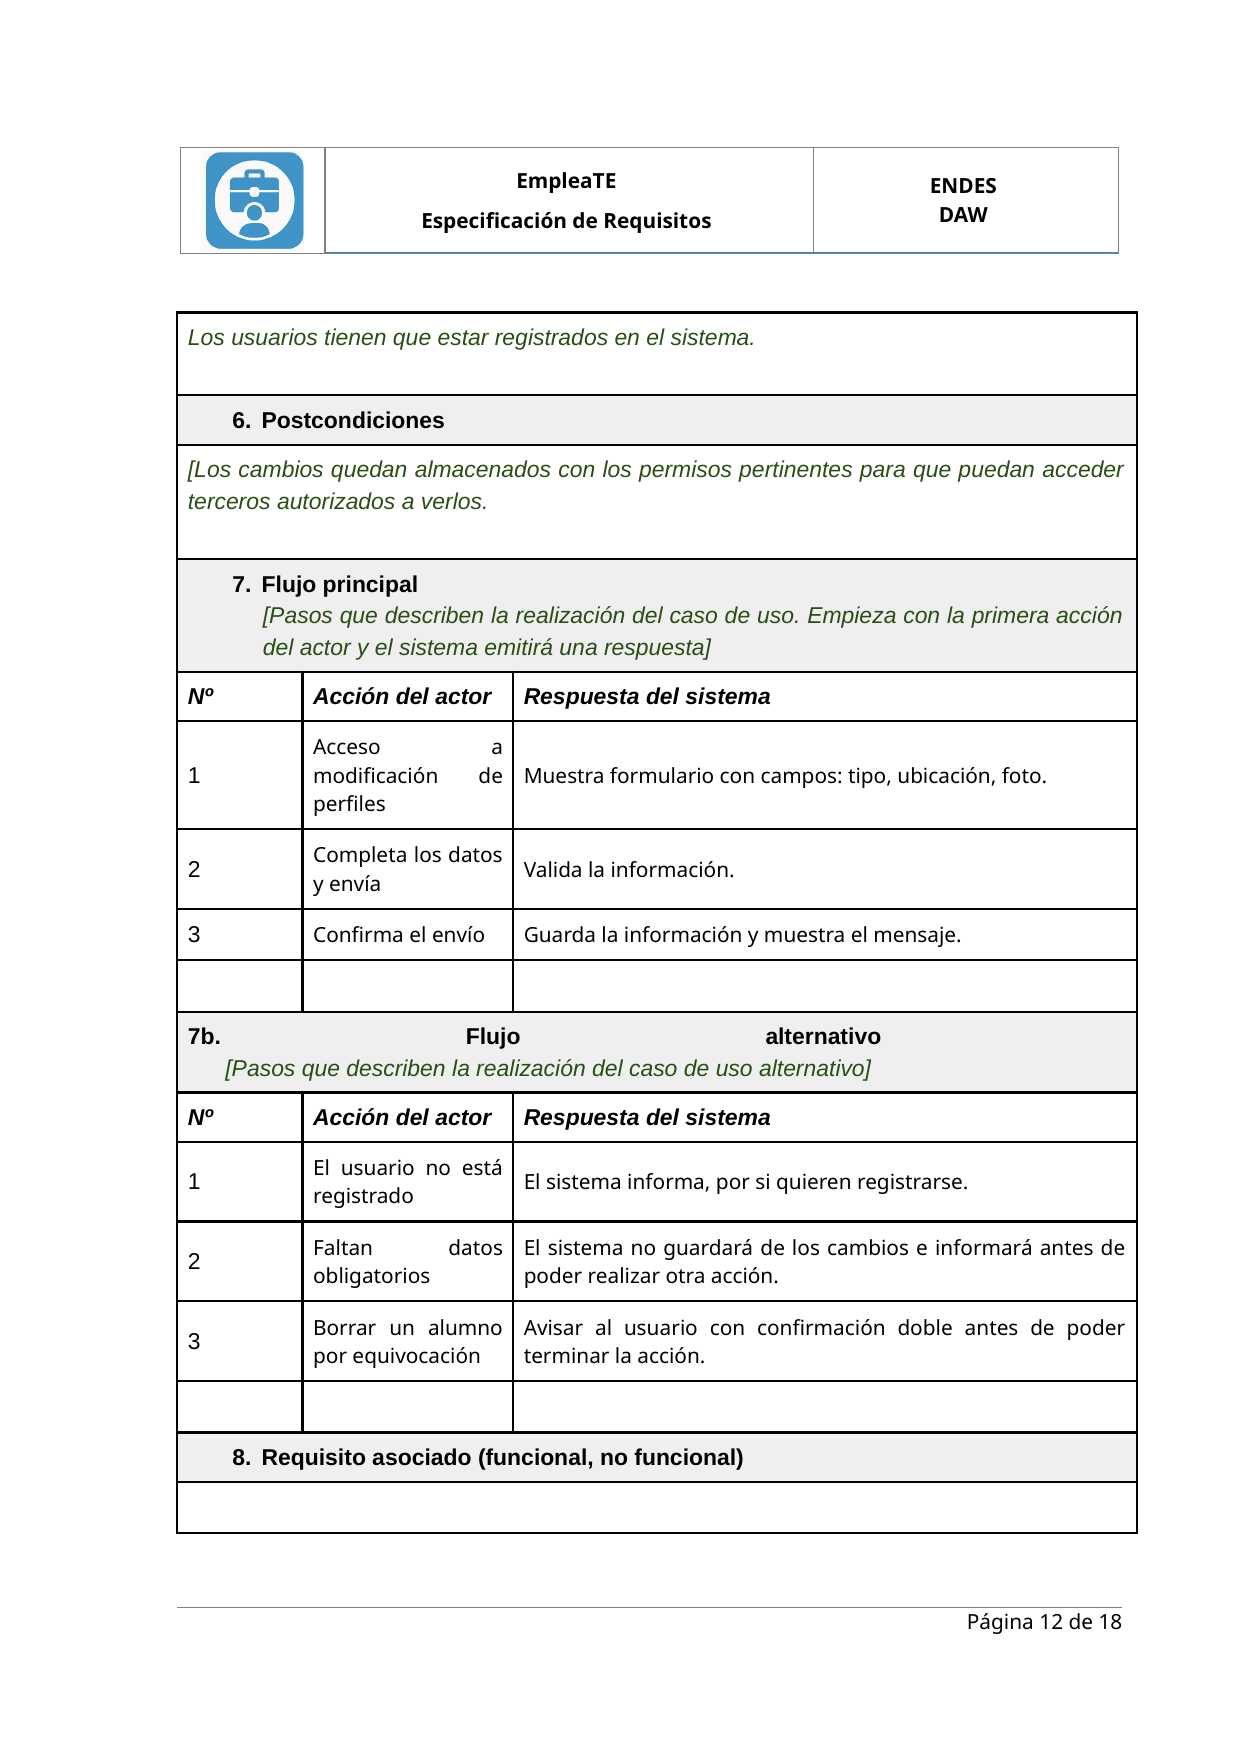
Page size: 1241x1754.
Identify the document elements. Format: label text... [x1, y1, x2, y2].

table_cell [178, 1382, 301, 1431]
table_cell Flujo principal [Pasos que describen la realización del caso de uso. Empieza con la primera acción del actor y el sistema emitirá una respuesta] [178, 560, 1136, 671]
picture [201, 150, 304, 252]
table_cell Acción del actor [304, 1094, 512, 1141]
table_cell [514, 961, 1136, 1011]
table_cell Nº [178, 673, 301, 720]
table_cell 3 [178, 910, 301, 959]
table_cell Requisito asociado (funcional, no funcional) [178, 1434, 1136, 1481]
table_cell Valida la información. [514, 830, 1136, 908]
table_cell 7b. Flujo alternativo [Pasos que describen la realización del caso de uso alternativo] [178, 1013, 1136, 1091]
table_cell Acceso a modificación de perfiles [304, 722, 512, 828]
table_cell [178, 1483, 1136, 1532]
table_cell [514, 1382, 1136, 1431]
table_cell 1 [178, 722, 301, 828]
table_cell El usuario no está registrado [304, 1143, 512, 1220]
table_cell Faltan datos obligatorios [304, 1223, 512, 1300]
table_cell 3 [178, 1302, 301, 1380]
table_cell [304, 961, 512, 1011]
table_cell Postcondiciones [178, 396, 1136, 444]
table_cell El sistema informa, por si quieren registrarse. [514, 1143, 1136, 1220]
table_cell Muestra formulario con campos: tipo, ubicación, foto. [514, 722, 1136, 828]
table_cell Respuesta del sistema [514, 1094, 1136, 1141]
table_cell Los usuarios tienen que estar registrados en el sistema. [178, 314, 1136, 394]
table_cell [178, 961, 301, 1011]
table_cell 2 [178, 1223, 301, 1300]
table_cell Borrar un alumno por equivocación [304, 1302, 512, 1380]
table_cell 1 [178, 1143, 301, 1220]
table_cell Avisar al usuario con confirmación doble antes de poder terminar la acción. [514, 1302, 1136, 1380]
table_cell [Los cambios quedan almacenados con los permisos pertinentes para que puedan acceder terceros autorizados a verlos. [178, 446, 1136, 558]
table_cell Confirma el envío [304, 910, 512, 959]
table_cell Completa los datos y envía [304, 830, 512, 908]
table_cell Respuesta del sistema [514, 673, 1136, 720]
table_cell 2 [178, 830, 301, 908]
table_cell El sistema no guardará de los cambios e informará antes de poder realizar otra acción. [514, 1223, 1136, 1300]
table_cell Acción del actor [304, 673, 512, 720]
table_cell Nº [178, 1094, 301, 1141]
table_cell Guarda la información y muestra el mensaje. [514, 910, 1136, 959]
table_cell [304, 1382, 512, 1431]
